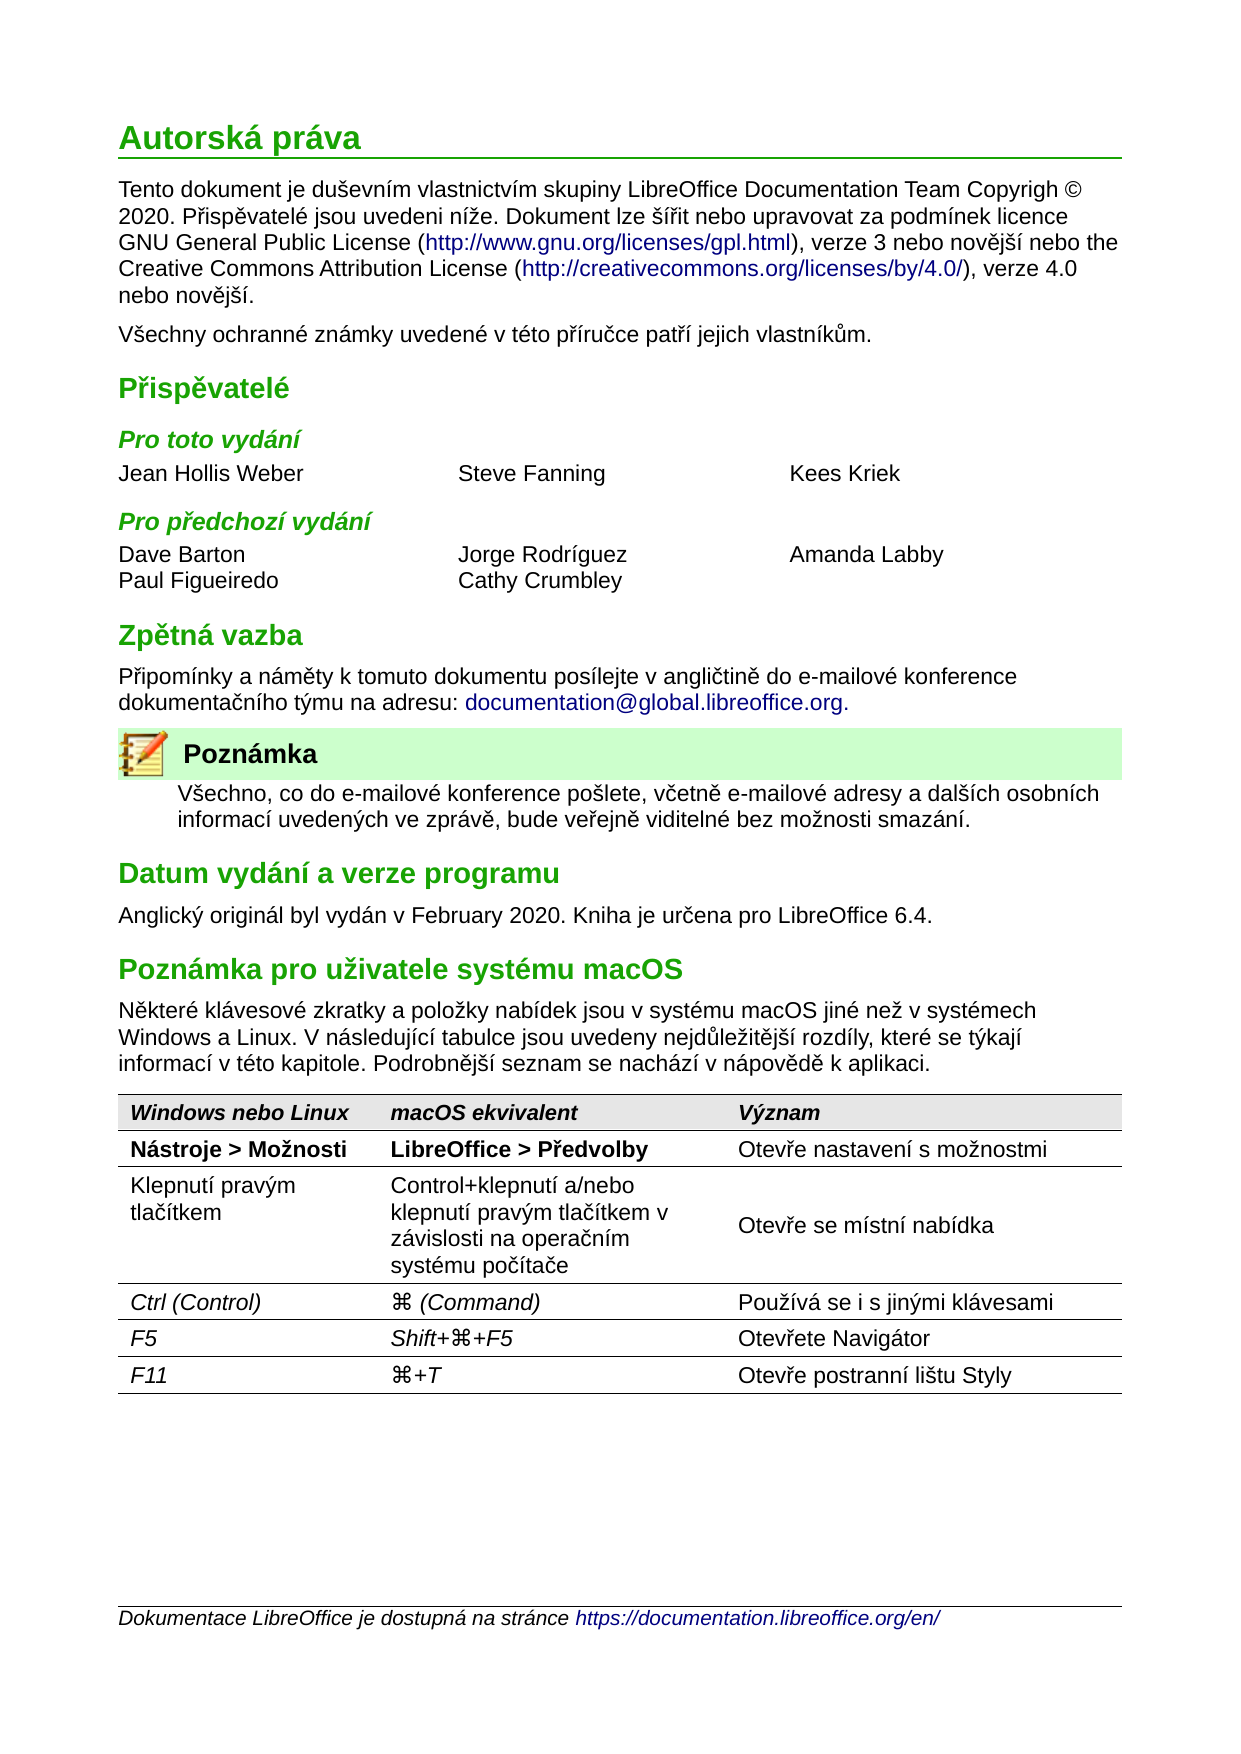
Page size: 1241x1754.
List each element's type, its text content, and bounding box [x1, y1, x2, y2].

subtitle Pro toto vydání [118, 425, 1122, 453]
table_header Význam [726, 1095, 1122, 1129]
table_cell F5 [118, 1320, 378, 1356]
table_header Steve Fanning [458, 460, 789, 486]
table_cell Otevře postranní lištu Styly [726, 1357, 1122, 1393]
table_cell Otevře se místní nabídka [726, 1167, 1122, 1282]
subtitle Zpětná vazba [118, 617, 1122, 651]
picture [119, 729, 170, 780]
table_cell [789, 568, 1122, 594]
subtitle Autorská práva [118, 118, 1122, 157]
subtitle Poznámka [118, 728, 1122, 780]
table_header macOS ekvivalent [378, 1095, 726, 1129]
text Všechno, co do e-mailové konference pošlete, včetně e-mailové adresy a dalších osobních informací uvedených ve zprávě, bude veřejně viditelné bez možnosti smazání. [177, 780, 1122, 833]
table_cell Nástroje > Možnosti [118, 1131, 378, 1166]
subtitle Přispěvatelé [118, 371, 1122, 404]
table_header Windows nebo Linux [118, 1095, 378, 1129]
table_header Jorge Rodríguez [458, 541, 789, 567]
table_cell ⌘ (Command) [378, 1284, 726, 1319]
text Některé klávesové zkratky a položky nabídek jsou v systému macOS jiné než v systémech Windows a Linux. V následující tabulce jsou uvedeny nejdůležitější rozdíly, které se týkají informací v této kapitole. Podrobnější seznam se nachází v nápovědě k aplikaci. [118, 997, 1122, 1076]
text Tento dokument je duševním vlastnictvím skupiny LibreOffice Documentation Team Copyrigh © 2020. Přispěvatelé jsou uvedeni níže. Dokument lze šířit nebo upravovat za podmínek licence GNU General Public License (http://www.gnu.org/licenses/gpl.html), verze 3 nebo novější nebo the Creative Commons Attribution License (http://creativecommons.org/licenses/by/4.0/), verze 4.0 nebo novější. [118, 176, 1122, 308]
text Anglický originál byl vydán v únoru 2020. Kniha je určena pro LibreOffice 6.4. [118, 902, 1122, 928]
subtitle Datum vydání a verze programu [118, 856, 1122, 890]
table_cell Ctrl (Control) [118, 1284, 378, 1319]
table_cell Cathy Crumbley [458, 568, 789, 594]
table_cell ⌘+T [378, 1357, 726, 1393]
text Všechny ochranné známky uvedené v této příručce patří jejich vlastníkům. [118, 321, 1122, 347]
subtitle Pro předchozí vydání [118, 506, 1122, 535]
table_cell Paul Figueiredo [118, 568, 458, 594]
table_cell LibreOffice > Předvolby [378, 1131, 726, 1166]
table_cell Používá se i s jinými klávesami [726, 1284, 1122, 1319]
table_header Jean Hollis Weber [118, 460, 458, 486]
table_cell Klepnutí pravým tlačítkem [118, 1167, 378, 1282]
table_cell F11 [118, 1357, 378, 1393]
table_header Kees Kriek [789, 460, 1122, 486]
table_cell Control+klepnutí a/nebo klepnutí pravým tlačítkem v závislosti na operačním systému počítače [378, 1167, 726, 1282]
table_cell Otevře nastavení s možnostmi [726, 1131, 1122, 1166]
table_header Dave Barton [118, 541, 458, 567]
table_cell Shift+⌘+F5 [378, 1320, 726, 1356]
table_header Amanda Labby [789, 541, 1122, 567]
subtitle Poznámka pro uživatele systému macOS [118, 952, 1122, 985]
text Připomínky a náměty k tomuto dokumentu posílejte v angličtině do e-mailové konference dokumentačního týmu na adresu: documentation@global.libreoffice.org. [118, 663, 1122, 716]
table_cell Otevřete Navigátor [726, 1320, 1122, 1356]
